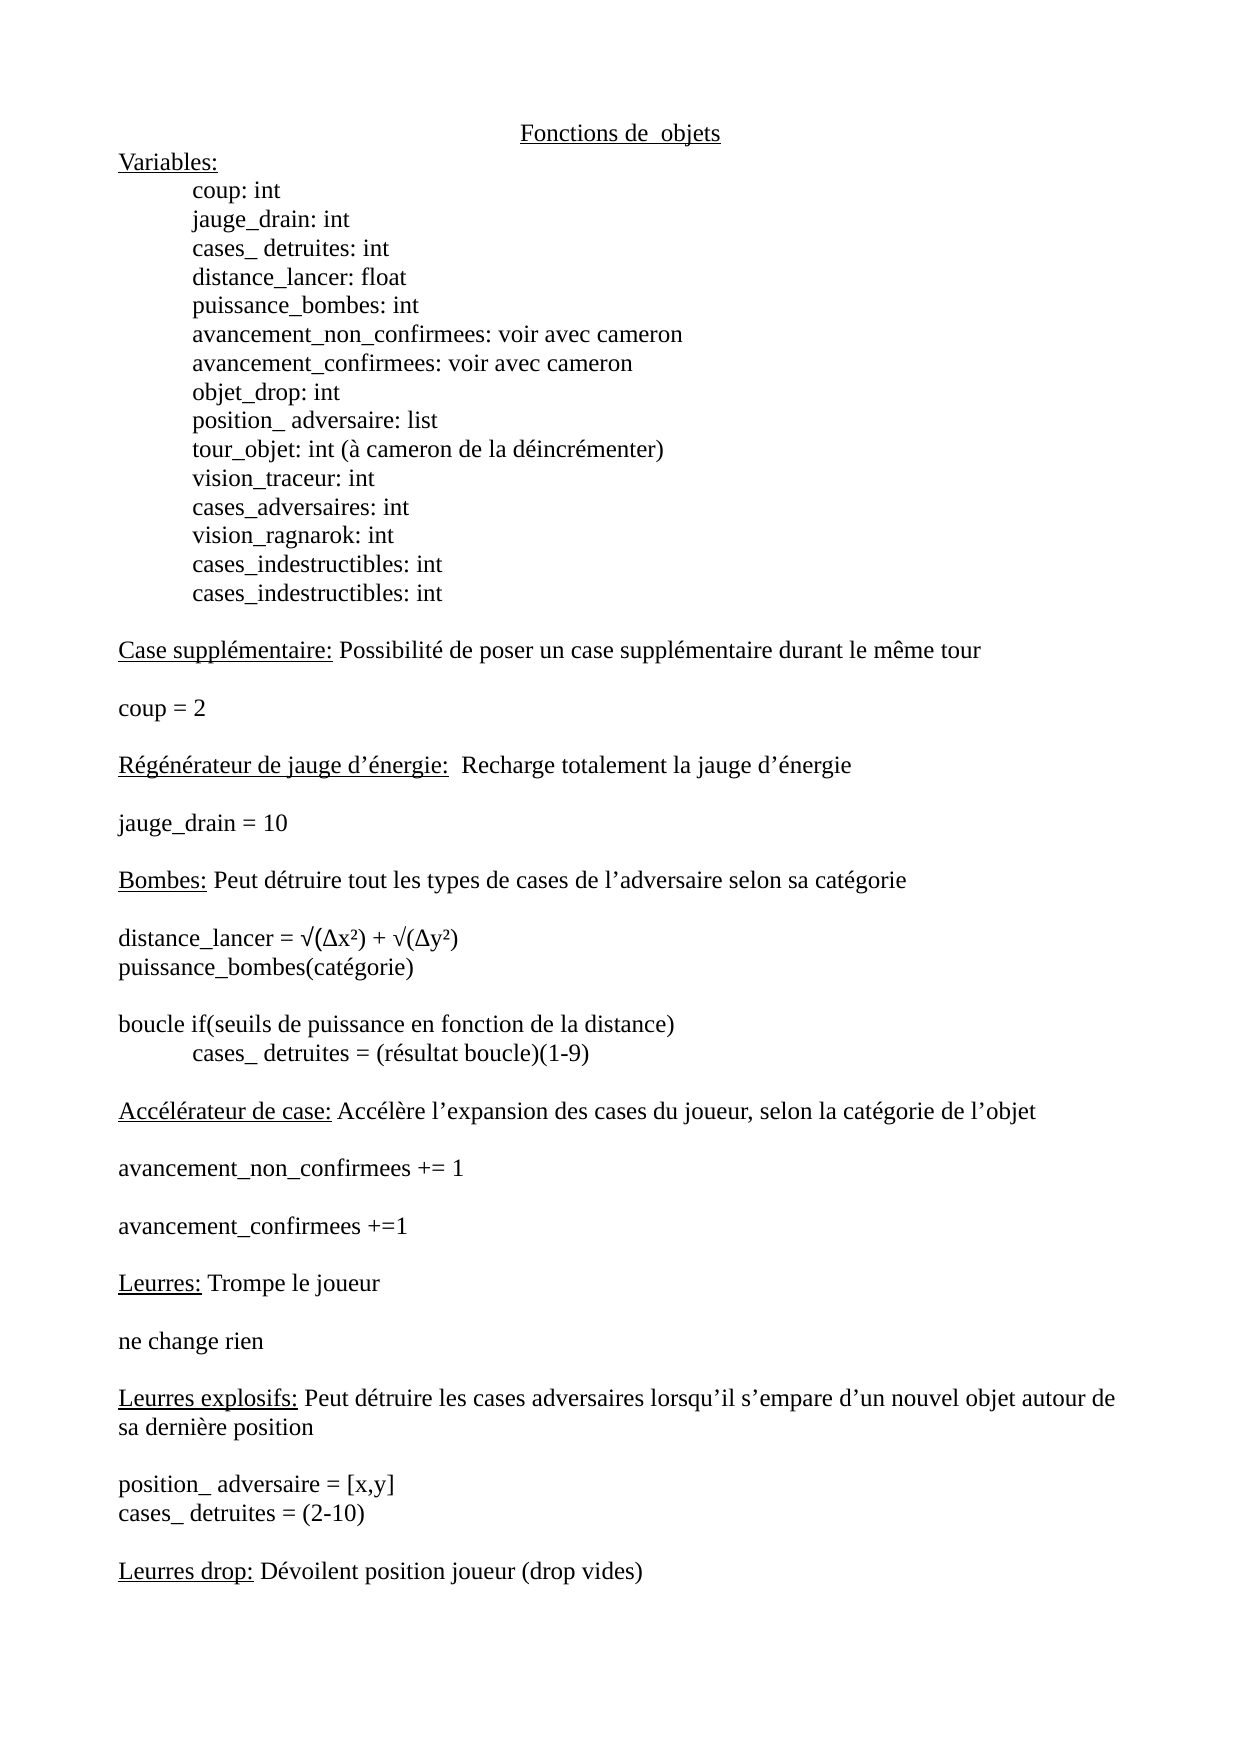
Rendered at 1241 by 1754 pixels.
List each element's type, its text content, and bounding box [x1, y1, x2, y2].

text position_ adversaire = [x,y] [118, 1469, 1122, 1498]
text cases_adversaires: int [118, 492, 1122, 521]
text jauge_drain = 10 [118, 808, 1122, 837]
text Variables: [118, 147, 1122, 176]
text coup: int [118, 176, 1122, 204]
text puissance_bombes: int [118, 291, 1122, 319]
text distance_lancer: float [118, 262, 1122, 291]
text Accélérateur de case: Accélère l’expansion des cases du joueur, selon la catégorie de l’objet [118, 1096, 1122, 1124]
text Bombes: Peut détruire tout les types de cases de l’adversaire selon sa catégorie [118, 866, 1122, 894]
text vision_traceur: int [118, 463, 1122, 492]
text coup = 2 [118, 693, 1122, 722]
text objet_drop: int [118, 377, 1122, 406]
text position_ adversaire: list [118, 406, 1122, 434]
text Régénérateur de jauge d’énergie: Recharge totalement la jauge d’énergie [118, 751, 1122, 779]
text cases_indestructibles: int [118, 549, 1122, 578]
text ne change rien [118, 1326, 1122, 1354]
text cases_ detruites = (résultat boucle)(1-9) [118, 1038, 1122, 1067]
text avancement_confirmees: voir avec cameron [118, 348, 1122, 377]
text cases_indestructibles: int [118, 578, 1122, 607]
text Leurres: Trompe le joueur [118, 1268, 1122, 1297]
text distance_lancer = √(∆x²) + √(∆y²) [118, 923, 1122, 952]
text Leurres drop: Dévoilent position joueur (drop vides) [118, 1556, 1122, 1584]
text boucle if(seuils de puissance en fonction de la distance) [118, 1009, 1122, 1038]
text avancement_non_confirmees += 1 [118, 1153, 1122, 1182]
text tour_objet: int (à cameron de la déincrémenter) [118, 434, 1122, 463]
text avancement_non_confirmees: voir avec cameron [118, 319, 1122, 348]
text puissance_bombes(catégorie) [118, 952, 1122, 981]
text vision_ragnarok: int [118, 521, 1122, 549]
text Fonctions de objets [118, 118, 1122, 147]
text Leurres explosifs: Peut détruire les cases adversaires lorsqu’il s’empare d’un nouvel objet autour de sa dernière position [118, 1383, 1122, 1441]
text cases_ detruites = (2-10) [118, 1498, 1122, 1527]
text cases_ detruites: int [118, 233, 1122, 262]
text avancement_confirmees +=1 [118, 1211, 1122, 1239]
text Case supplémentaire: Possibilité de poser un case supplémentaire durant le même tour [118, 636, 1122, 664]
text jauge_drain: int [118, 204, 1122, 233]
